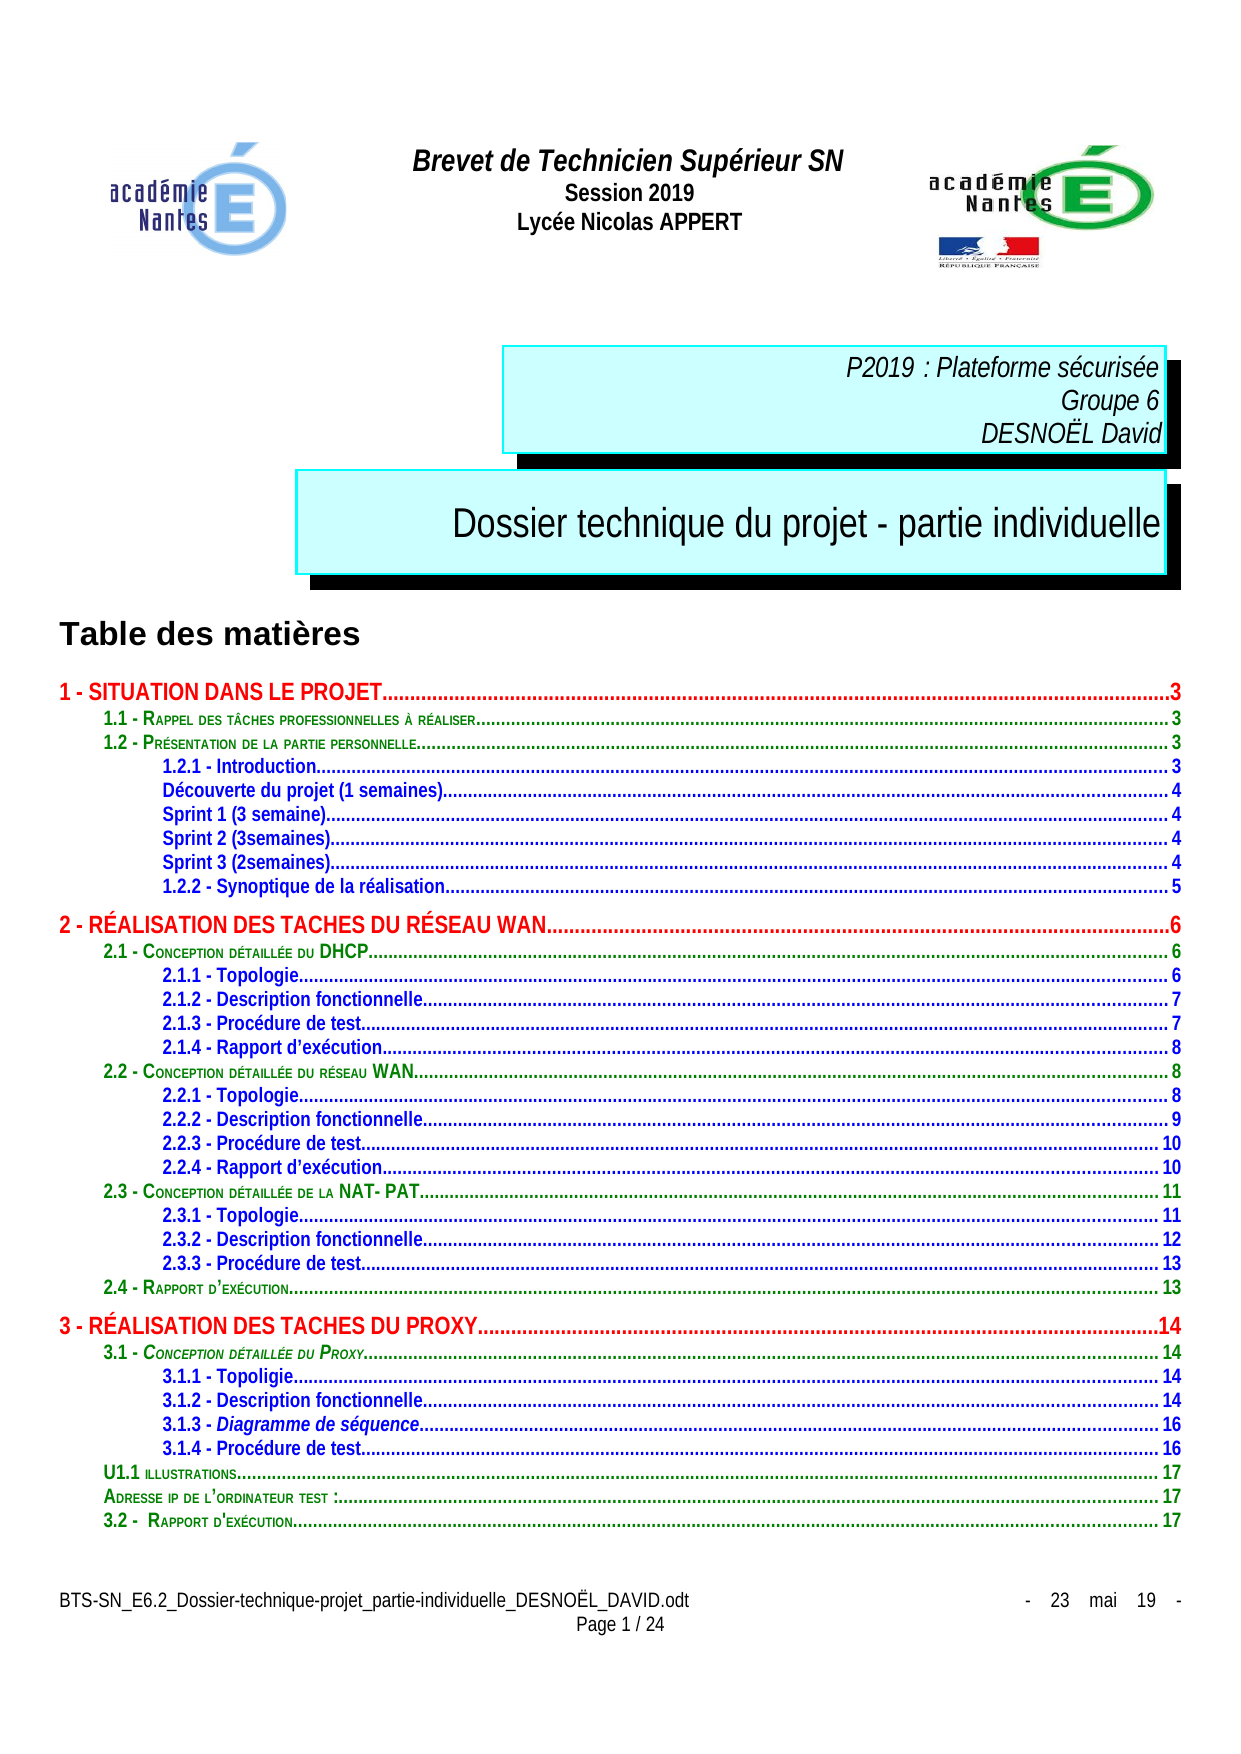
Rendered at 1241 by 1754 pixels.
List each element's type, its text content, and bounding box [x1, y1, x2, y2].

text 1.1 - Rappel des tâches professionnelles à réaliser 3 [103, 706, 1181, 730]
text Adresse ip de l’ordinateur test : 17 [103, 1484, 1181, 1508]
text 3.1.3 - Diagramme de séquence 16 [162, 1412, 1181, 1436]
text 3.1 - Conception détaillée du Proxy 14 [103, 1340, 1181, 1364]
text Groupe 6 [504, 378, 1164, 411]
text Dossier technique du projet - partie individuelle [298, 493, 1164, 541]
text Sprint 3 (2semaines) 4 [162, 850, 1181, 874]
text 3.1.4 - Procédure de test 16 [162, 1436, 1181, 1460]
text Découverte du projet (1 semaines) 4 [162, 778, 1181, 802]
picture [110, 142, 287, 256]
text 2.2.1 - Topologie 8 [162, 1083, 1181, 1107]
text 2.3.1 - Topologie 11 [162, 1203, 1181, 1227]
text DESNOËL David [504, 411, 1164, 452]
text 2.2.3 - Procédure de test 10 [162, 1131, 1181, 1155]
subtitle Table des matières [59, 615, 1181, 652]
text 2.1.3 - Procédure de test 7 [162, 1011, 1181, 1035]
text 2.1 - Conception détaillée du DHCP 6 [103, 939, 1181, 963]
text 3.1.1 - Topoligie 14 [162, 1364, 1181, 1388]
text Sprint 1 (3 semaine) 4 [162, 802, 1181, 826]
text 1.2.2 - Synoptique de la réalisation 5 [162, 874, 1181, 898]
text 3.1.2 - Description fonctionnelle 14 [162, 1388, 1181, 1412]
text 2.1.1 - Topologie 6 [162, 963, 1181, 987]
text 2.3.2 - Description fonctionnelle 12 [162, 1227, 1181, 1251]
text 2.2.2 - Description fonctionnelle 9 [162, 1107, 1181, 1131]
text 2.3 - Conception détaillée de la NAT- PAT 11 [103, 1179, 1181, 1203]
text 1 - Situation dans le projet 3 [59, 677, 1181, 706]
text 1.2 - Présentation de la partie personnelle 3 [103, 730, 1181, 754]
text U1.1 illustrations 17 [103, 1460, 1181, 1484]
text 2.2.4 - Rapport d’exécution 10 [162, 1155, 1181, 1179]
picture [929, 145, 1155, 268]
text Sprint 2 (3semaines) 4 [162, 826, 1181, 850]
text 2.1.2 - Description fonctionnelle 7 [162, 987, 1181, 1011]
text 1.2.1 - Introduction 3 [162, 754, 1181, 778]
text 2 - Réalisation des taches du Réseau wan 6 [59, 910, 1181, 939]
text P2019 : Plateforme sécurisée [504, 347, 1164, 378]
text 3 - Réalisation des taches du Proxy 14 [59, 1311, 1181, 1340]
text 2.3.3 - Procédure de test 13 [162, 1251, 1181, 1275]
text 2.1.4 - Rapport d’exécution 8 [162, 1035, 1181, 1059]
text 2.2 - Conception détaillée du réseau WAN 8 [103, 1059, 1181, 1083]
text 3.2 - Rapport d'exécution 17 [103, 1508, 1181, 1532]
text 2.4 - Rapport d’exécution 13 [103, 1275, 1181, 1299]
